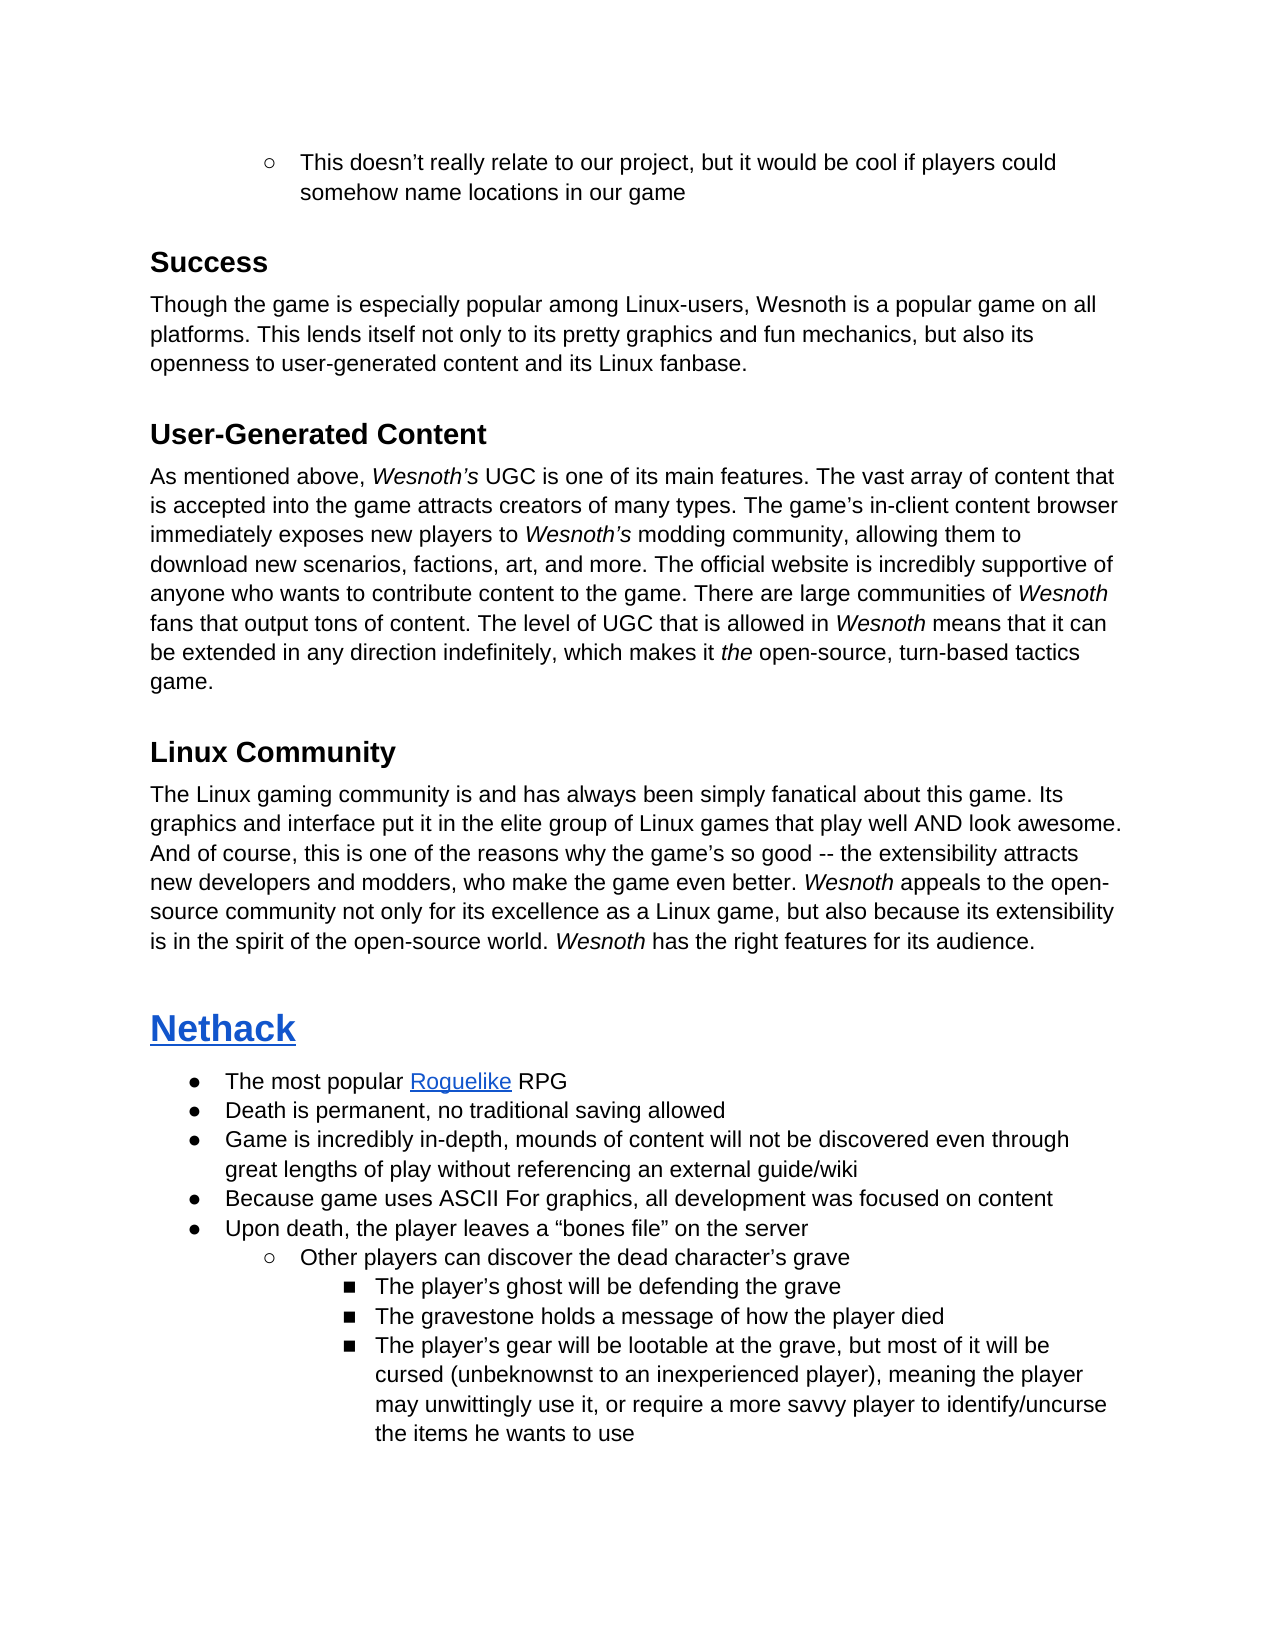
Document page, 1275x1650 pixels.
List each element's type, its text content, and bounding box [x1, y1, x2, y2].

list The player’s ghost will be defending the grave [150, 1274, 1125, 1300]
subtitle User-Generated Content [150, 418, 1125, 450]
list Game is incredibly in-depth, mounds of content will not be discovered even through great lengths of play without referencing an external guide/wiki [187, 1127, 1125, 1182]
list Death is permanent, no traditional saving allowed [187, 1098, 1125, 1123]
text Though the game is especially popular among Linux-users, Wesnoth is a popular game on all platforms. This lends itself not only to its pretty graphics and fun mechanics, but also its openness to user-generated content and its Linux fanbase. [150, 292, 1125, 376]
subtitle Linux Community [150, 736, 1125, 768]
subtitle Nethack [150, 1008, 1125, 1050]
list Because game uses ASCII For graphics, all development was focused on content [187, 1186, 1125, 1212]
list Upon death, the player leaves a “bones file” on the server [187, 1215, 1125, 1241]
list Other players can discover the dead character’s grave [262, 1245, 1125, 1270]
list The most popular Roguelike RPG [187, 1068, 1125, 1094]
subtitle Success [150, 246, 1125, 279]
list The player’s gear will be lootable at the grave, but most of it will be cursed (unbeknownst to an inexperienced player), meaning the player may unwittingly use it, or require a more savvy player to identify/uncurse the items he wants to use [150, 1333, 1125, 1447]
text As mentioned above, Wesnoth’s UGC is one of its main features. The vast array of content that is accepted into the game attracts creators of many types. The game’s in-client content browser immediately exposes new players to Wesnoth’s modding community, allowing them to download new scenarios, factions, art, and more. The official website is incredibly supportive of anyone who wants to contribute content to the game. There are large communities of Wesnoth fans that output tons of content. The level of UGC that is allowed in Wesnoth means that it can be extended in any direction indefinitely, which makes it the open-source, turn-based tactics game. [150, 463, 1125, 694]
text The Linux gaming community is and has always been simply fanatical about this game. Its graphics and interface put it in the elite group of Linux games that play well AND look awesome. And of course, this is one of the reasons why the game’s so good -- the extensibility attracts new developers and modders, who make the game even better. Wesnoth appeals to the open-source community not only for its excellence as a Linux game, but also because its extensibility is in the spirit of the open-source world. Wesnoth has the right features for its audience. [150, 782, 1125, 954]
list The gravestone holds a message of how the player died [150, 1303, 1125, 1329]
list This doesn’t really relate to our project, but it would be cool if players could somehow name locations in our game [262, 150, 1125, 205]
